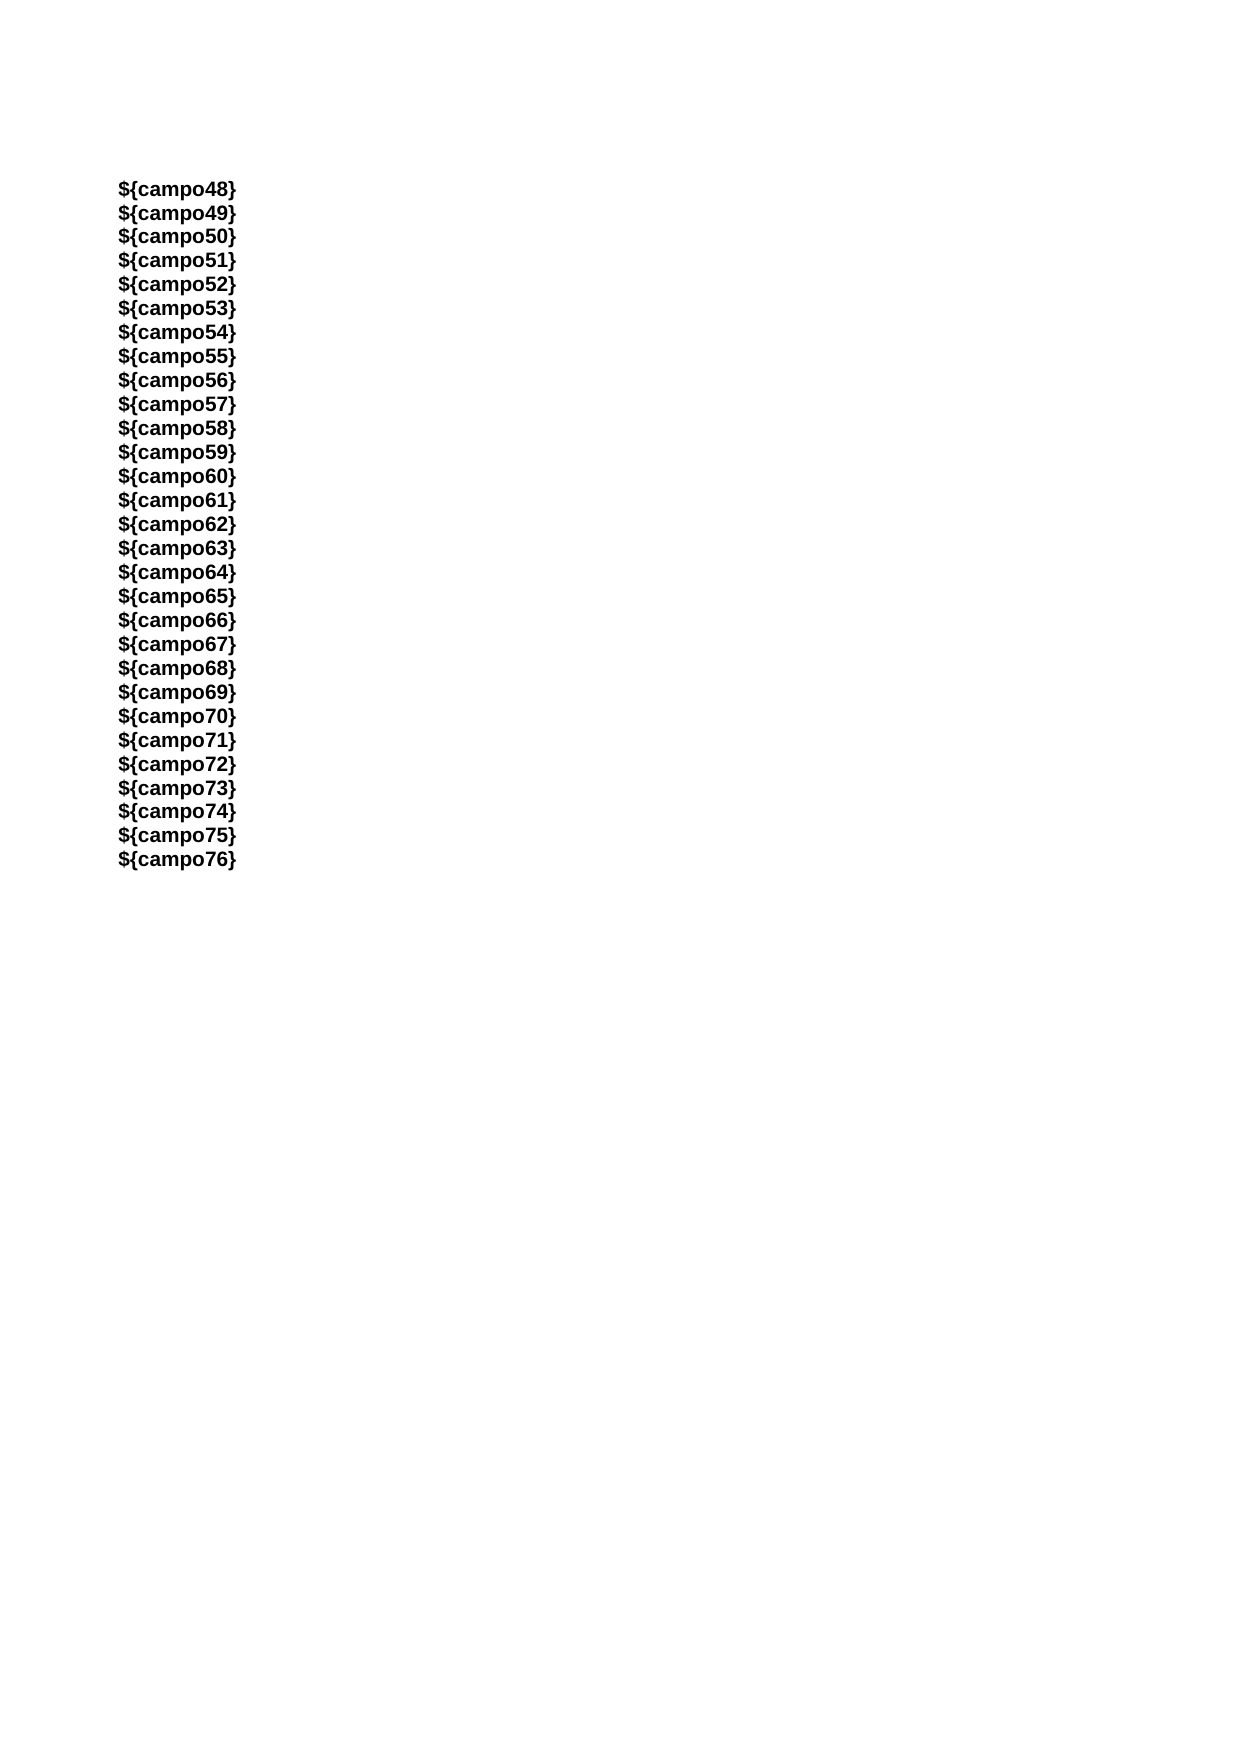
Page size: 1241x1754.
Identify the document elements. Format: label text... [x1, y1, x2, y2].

text ${campo60} [118, 464, 1122, 488]
text ${campo49} [118, 200, 1122, 224]
text ${campo70} [118, 703, 1122, 727]
text ${campo66} [118, 608, 1122, 632]
text ${campo61} [118, 488, 1122, 512]
text ${campo67} [118, 632, 1122, 656]
text ${campo62} [118, 512, 1122, 536]
text ${campo54} [118, 320, 1122, 344]
text ${campo48} [118, 176, 1122, 200]
text ${campo64} [118, 560, 1122, 584]
text ${campo65} [118, 584, 1122, 608]
text ${campo55} [118, 344, 1122, 368]
text ${campo72} [118, 751, 1122, 775]
text ${campo69} [118, 679, 1122, 703]
text ${campo76} [118, 847, 1122, 871]
text ${campo52} [118, 272, 1122, 296]
text ${campo59} [118, 440, 1122, 464]
text ${campo74} [118, 799, 1122, 823]
text ${campo63} [118, 536, 1122, 560]
text ${campo71} [118, 727, 1122, 751]
text ${campo51} [118, 248, 1122, 272]
text ${campo68} [118, 656, 1122, 679]
text ${campo75} [118, 823, 1122, 847]
text ${campo53} [118, 296, 1122, 320]
text ${campo58} [118, 416, 1122, 440]
text ${campo73} [118, 775, 1122, 799]
text ${campo50} [118, 224, 1122, 248]
text ${campo57} [118, 392, 1122, 416]
text ${campo56} [118, 368, 1122, 392]
